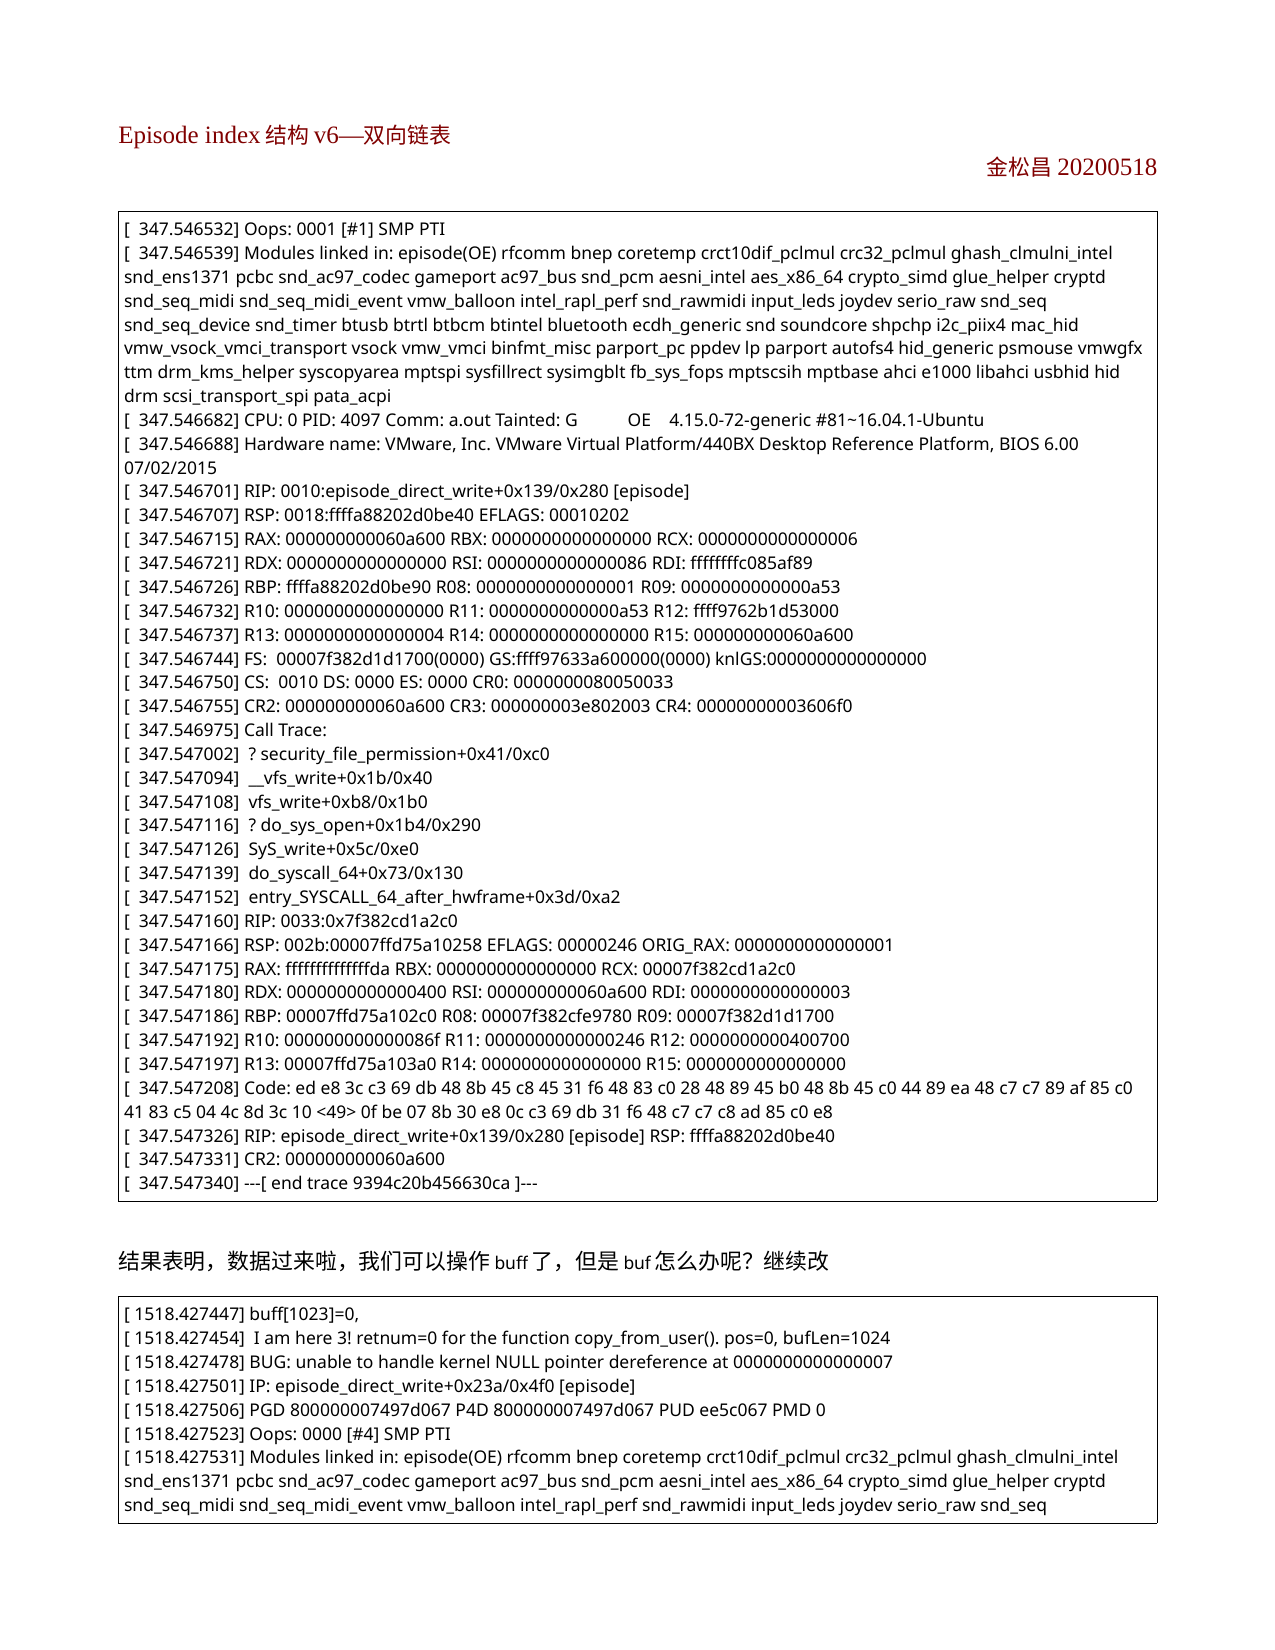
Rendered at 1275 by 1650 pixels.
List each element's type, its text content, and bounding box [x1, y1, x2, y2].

table_header [ 347.546532] Oops: 0001 [#1] SMP PTI [ 347.546539] Modules linked in: episode(OE) rfcomm bnep coretemp crct10dif_pclmul crc32_pclmul ghash_clmulni_intel snd_ens1371 pcbc snd_ac97_codec gameport ac97_bus snd_pcm aesni_intel aes_x86_64 crypto_simd glue_helper cryptd snd_seq_midi snd_seq_midi_event vmw_balloon intel_rapl_perf snd_rawmidi input_leds joydev serio_raw snd_seq snd_seq_device snd_timer btusb btrtl btbcm btintel bluetooth ecdh_generic snd soundcore shpchp i2c_piix4 mac_hid vmw_vsock_vmci_transport vsock vmw_vmci binfmt_misc parport_pc ppdev lp parport autofs4 hid_generic psmouse vmwgfx ttm drm_kms_helper syscopyarea mptspi sysfillrect sysimgblt fb_sys_fops mptscsih mptbase ahci e1000 libahci usbhid hid drm scsi_transport_spi pata_acpi [ 347.546682] CPU: 0 PID: 4097 Comm: a.out Tainted: G OE 4.15.0-72-generic #81~16.04.1-Ubuntu [ 347.546688] Hardware name: VMware, Inc. VMware Virtual Platform/440BX Desktop Reference Platform, BIOS 6.00 07/02/2015 [ 347.546701] RIP: 0010:episode_direct_write+0x139/0x280 [episode] [ 347.546707] RSP: 0018:ffffa88202d0be40 EFLAGS: 00010202 [ 347.546715] RAX: 000000000060a600 RBX: 0000000000000000 RCX: 0000000000000006 [ 347.546721] RDX: 0000000000000000 RSI: 0000000000000086 RDI: ffffffffc085af89 [ 347.546726] RBP: ffffa88202d0be90 R08: 0000000000000001 R09: 0000000000000a53 [ 347.546732] R10: 0000000000000000 R11: 0000000000000a53 R12: ffff9762b1d53000 [ 347.546737] R13: 0000000000000004 R14: 0000000000000000 R15: 000000000060a600 [ 347.546744] FS: 00007f382d1d1700(0000) GS:ffff97633a600000(0000) knlGS:0000000000000000 [ 347.546750] CS: 0010 DS: 0000 ES: 0000 CR0: 0000000080050033 [ 347.546755] CR2: 000000000060a600 CR3: 000000003e802003 CR4: 00000000003606f0 [ 347.546975] Call Trace: [ 347.547002] ? security_file_permission+0x41/0xc0 [ 347.547094] __vfs_write+0x1b/0x40 [ 347.547108] vfs_write+0xb8/0x1b0 [ 347.547116] ? do_sys_open+0x1b4/0x290 [ 347.547126] SyS_write+0x5c/0xe0 [ 347.547139] do_syscall_64+0x73/0x130 [ 347.547152] entry_SYSCALL_64_after_hwframe+0x3d/0xa2 [ 347.547160] RIP: 0033:0x7f382cd1a2c0 [ 347.547166] RSP: 002b:00007ffd75a10258 EFLAGS: 00000246 ORIG_RAX: 0000000000000001 [ 347.547175] RAX: ffffffffffffffda RBX: 0000000000000000 RCX: 00007f382cd1a2c0 [ 347.547180] RDX: 0000000000000400 RSI: 000000000060a600 RDI: 0000000000000003 [ 347.547186] RBP: 00007ffd75a102c0 R08: 00007f382cfe9780 R09: 00007f382d1d1700 [ 347.547192] R10: 000000000000086f R11: 0000000000000246 R12: 0000000000400700 [ 347.547197] R13: 00007ffd75a103a0 R14: 0000000000000000 R15: 0000000000000000 [ 347.547208] Code: ed e8 3c c3 69 db 48 8b 45 c8 45 31 f6 48 83 c0 28 48 89 45 b0 48 8b 45 c0 44 89 ea 48 c7 c7 89 af 85 c0 41 83 c5 04 4c 8d 3c 10 <49> 0f be 07 8b 30 e8 0c c3 69 db 31 f6 48 c7 c7 c8 ad 85 c0 e8 [ 347.547326] RIP: episode_direct_write+0x139/0x280 [episode] RSP: ffffa88202d0be40 [ 347.547331] CR2: 000000000060a600 [ 347.547340] ---[ end trace 9394c20b456630ca ]--- [119, 212, 1157, 1201]
text 结果表明，数据过来啦，我们可以操作buff了，但是buf怎么办呢？继续改 [118, 1244, 1157, 1275]
table_header [ 1518.427447] buff[1023]=0, [ 1518.427454] I am here 3! retnum=0 for the function copy_from_user(). pos=0, bufLen=1024 [ 1518.427478] BUG: unable to handle kernel NULL pointer dereference at 0000000000000007 [ 1518.427501] IP: episode_direct_write+0x23a/0x4f0 [episode] [ 1518.427506] PGD 800000007497d067 P4D 800000007497d067 PUD ee5c067 PMD 0 [ 1518.427523] Oops: 0000 [#4] SMP PTI [ 1518.427531] Modules linked in: episode(OE) rfcomm bnep coretemp crct10dif_pclmul crc32_pclmul ghash_clmulni_intel snd_ens1371 pcbc snd_ac97_codec gameport ac97_bus snd_pcm aesni_intel aes_x86_64 crypto_simd glue_helper cryptd snd_seq_midi snd_seq_midi_event vmw_balloon intel_rapl_perf snd_rawmidi input_leds joydev serio_raw snd_seq [119, 1297, 1157, 1522]
